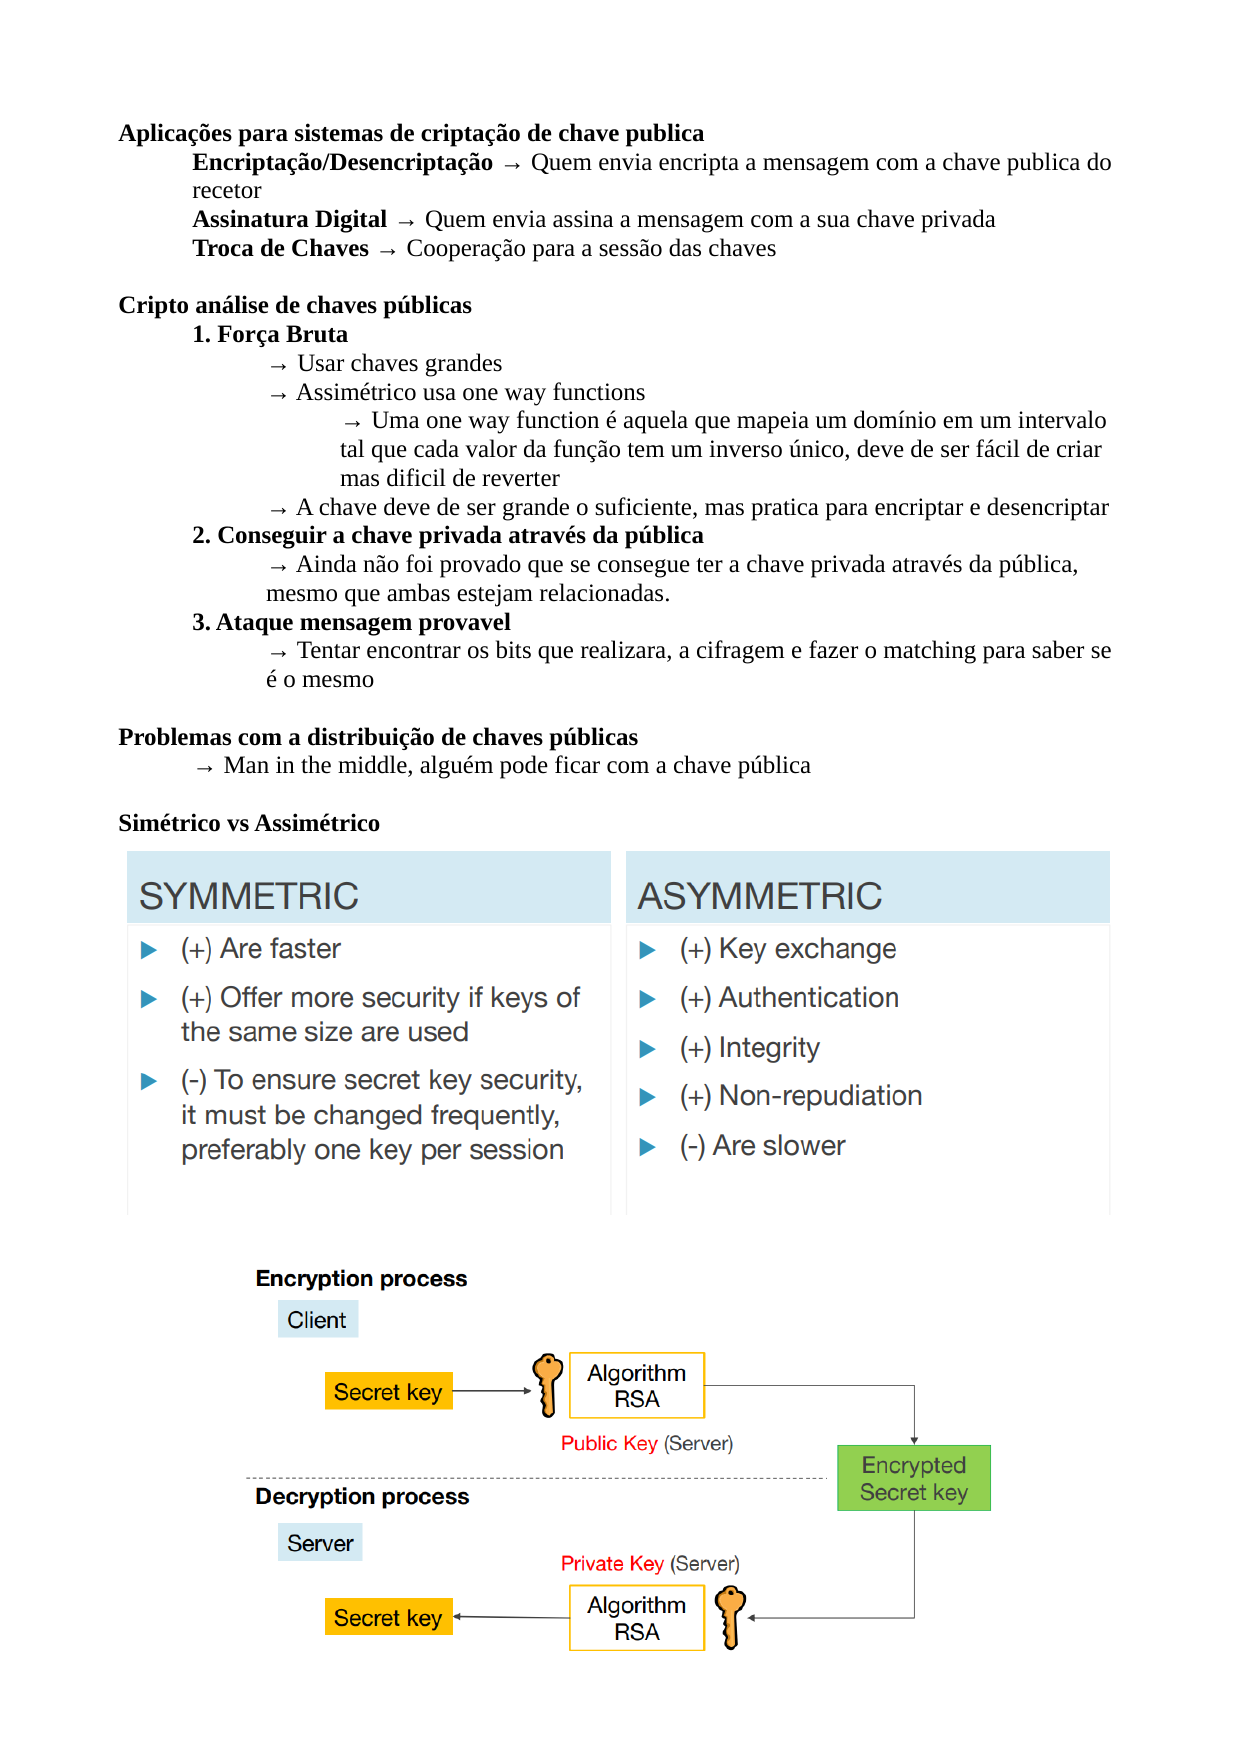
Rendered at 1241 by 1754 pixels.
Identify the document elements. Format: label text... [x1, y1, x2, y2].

text → Tentar encontrar os bits que realizara, a cifragem e fazer o matching para saber se é o mesmo [118, 636, 1122, 693]
text Assinatura Digital → Quem envia assina a mensagem com a sua chave privada [118, 204, 1122, 233]
text 1. Força Bruta [118, 319, 1122, 348]
text 3. Ataque mensagem provavel [118, 607, 1122, 636]
text Simétrico vs Assimétrico [118, 808, 1122, 837]
text Problemas com a distribuição de chaves públicas [118, 722, 1122, 751]
text Encriptação/Desencriptação → Quem envia encripta a mensagem com a chave publica do recetor [118, 147, 1122, 204]
text → Man in the middle, alguém pode ficar com a chave pública [118, 751, 1122, 779]
text → A chave deve de ser grande o suficiente, mas pratica para encriptar e desencriptar [118, 492, 1122, 521]
picture [118, 838, 1123, 1215]
text Aplicações para sistemas de criptação de chave publica [118, 118, 1122, 147]
picture [246, 1261, 995, 1651]
text Troca de Chaves → Cooperação para a sessão das chaves [118, 233, 1122, 262]
text → Assimétrico usa one way functions [118, 377, 1122, 406]
text 2. Conseguir a chave privada através da pública [118, 521, 1122, 549]
text → Usar chaves grandes [118, 348, 1122, 377]
text Cripto análise de chaves públicas [118, 291, 1122, 319]
text → Uma one way function é aquela que mapeia um domínio em um intervalo tal que cada valor da função tem um inverso único, deve de ser fácil de criar mas dificil de reverter [118, 406, 1122, 492]
text → Ainda não foi provado que se consegue ter a chave privada através da pública, mesmo que ambas estejam relacionadas. [118, 549, 1122, 607]
